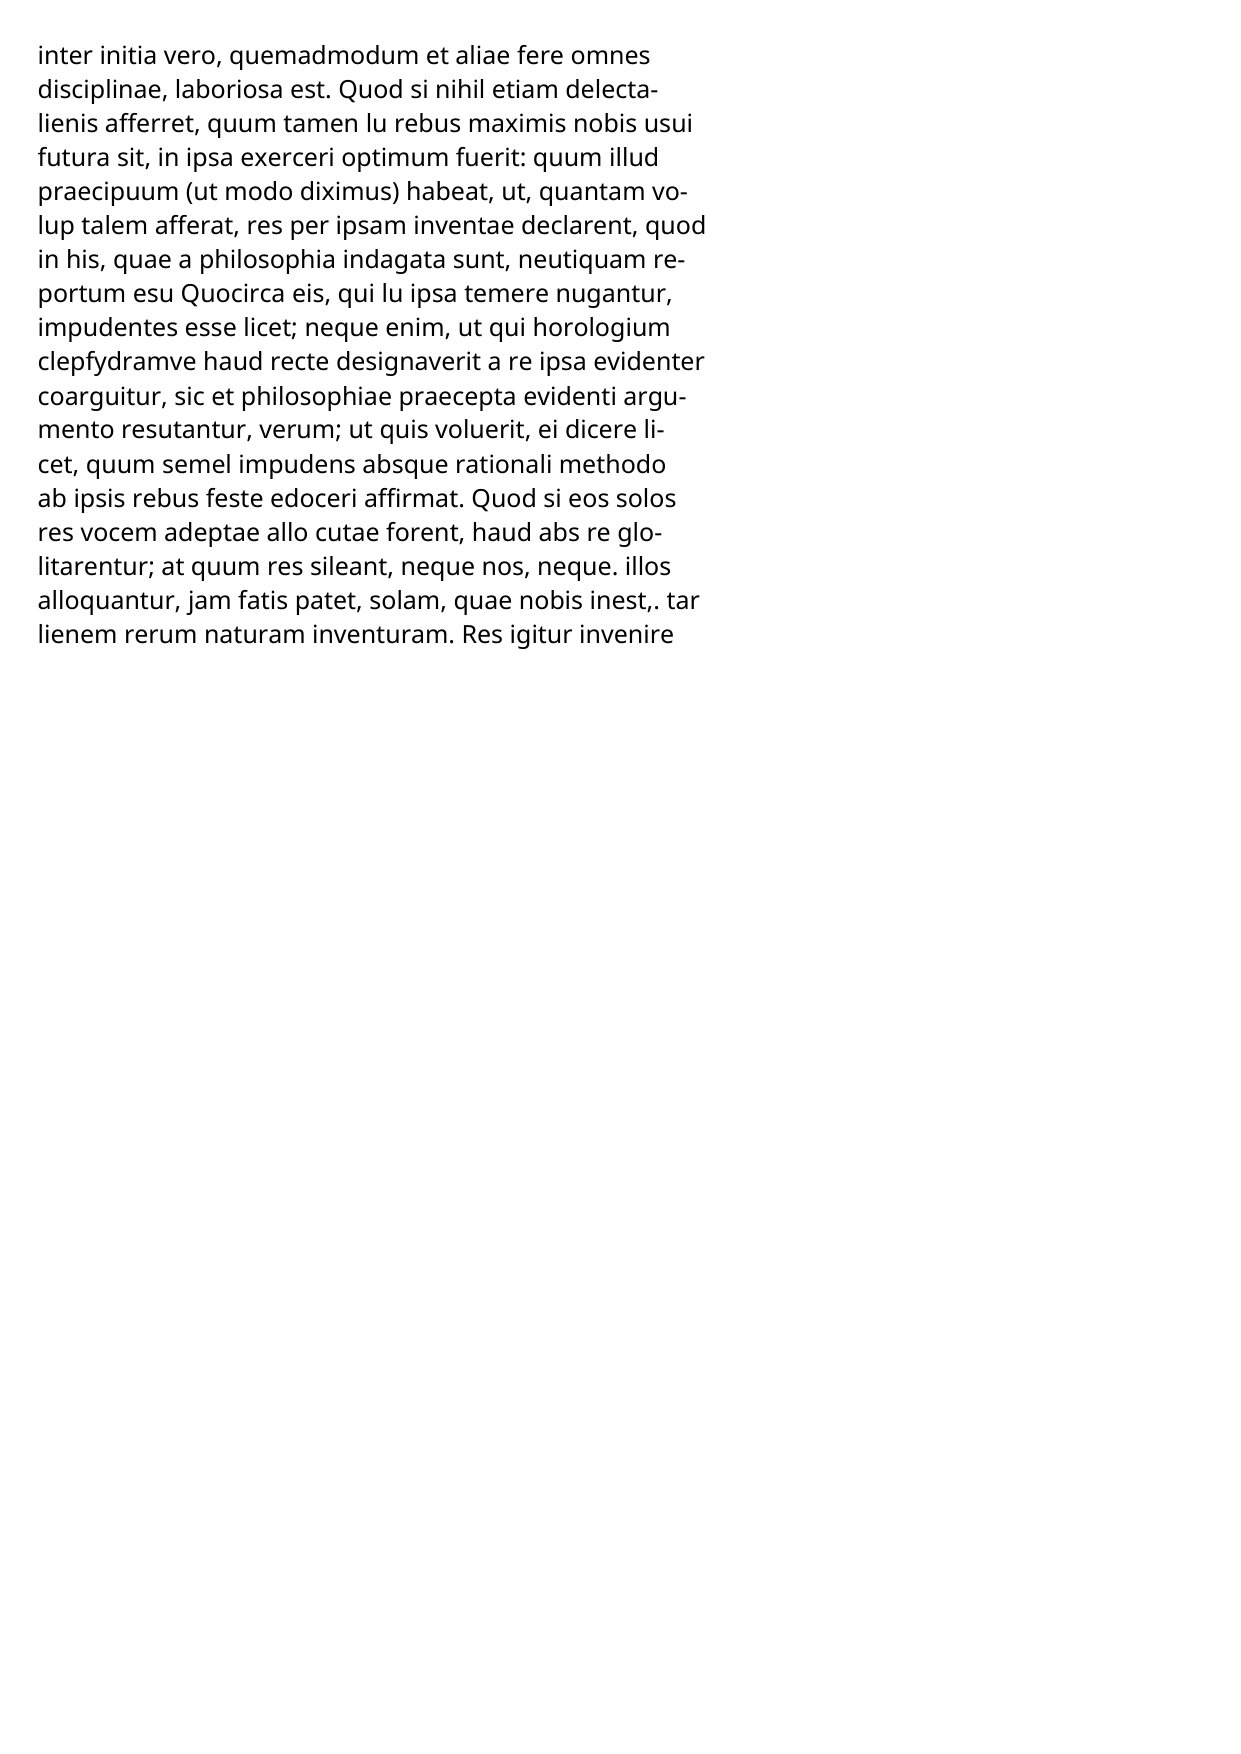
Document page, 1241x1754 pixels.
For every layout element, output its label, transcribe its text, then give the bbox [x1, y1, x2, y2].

text inter initia vero, quemadmodum et aliae fere omnes disciplinae, laboriosa est. Quod si nihil etiam delecta- lienis afferret, quum tamen lu rebus maximis nobis usui futura sit, in ipsa exerceri optimum fuerit: quum illud praecipuum (ut modo diximus) habeat, ut, quantam vo- lup talem afferat, res per ipsam inventae declarent, quod in his, quae a philosophia indagata sunt, neutiquam re- portum esu Quocirca eis, qui lu ipsa temere nugantur, impudentes esse licet; neque enim, ut qui horologium clepfydramve haud recte designaverit a re ipsa evidenter coarguitur, sic et philosophiae praecepta evidenti argu- mento resutantur, verum; ut quis voluerit, ei dicere li- cet, quum semel impudens absque rationali methodo ab ipsis rebus feste edoceri affirmat. Quod si eos solos res vocem adeptae allo cutae forent, haud abs re glo- litarentur; at quum res sileant, neque nos, neque. illos alloquantur, jam fatis patet, solam, quae nobis inest,. tar lienem rerum naturam inventuram. Res igitur invenire [37, 37, 1203, 651]
